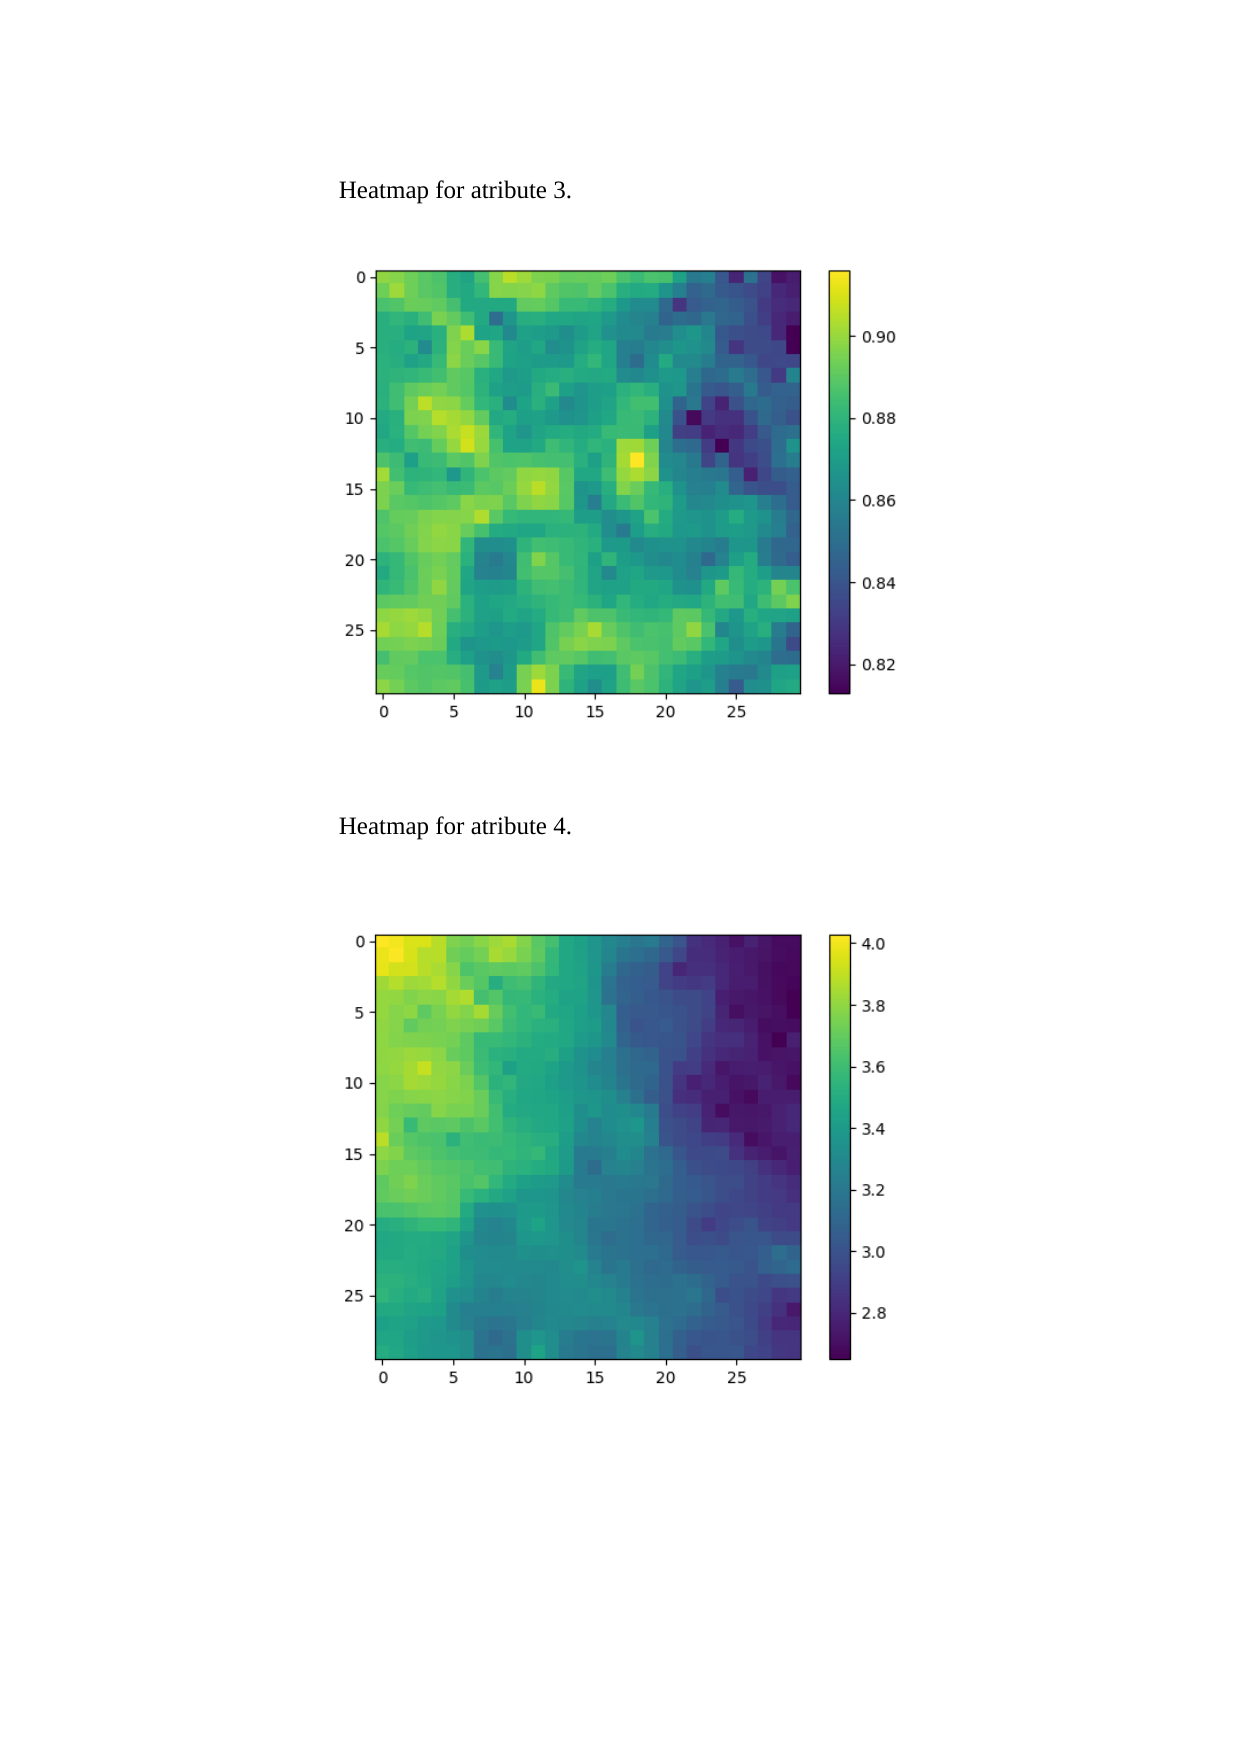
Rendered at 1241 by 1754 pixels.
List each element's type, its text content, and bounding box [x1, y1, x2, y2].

picture [253, 204, 987, 754]
text Heatmap for atribute 3. [118, 176, 1122, 204]
text Heatmap for atribute 4. [118, 811, 1122, 840]
picture [252, 868, 988, 1420]
